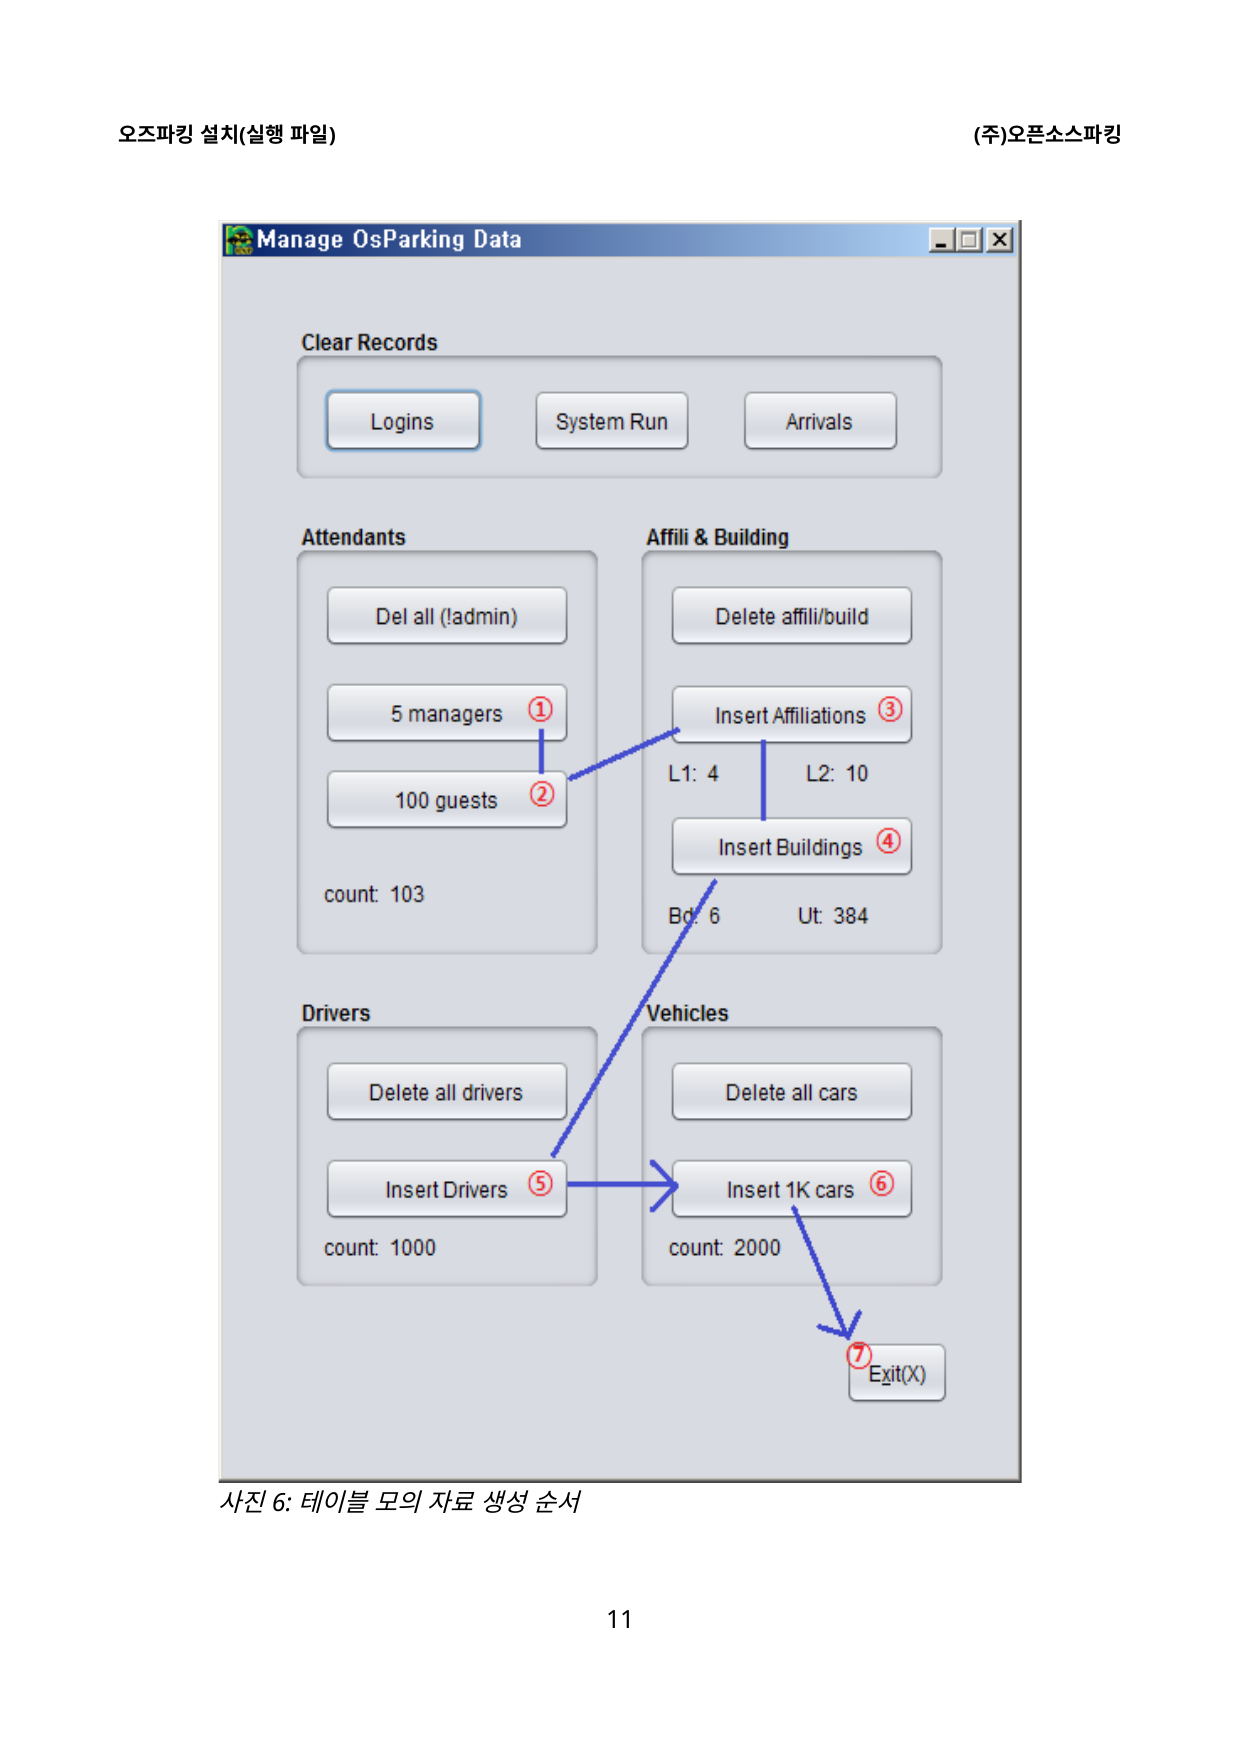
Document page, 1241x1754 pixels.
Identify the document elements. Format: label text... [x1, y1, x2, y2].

picture [218, 220, 1022, 1483]
text 사진 6: 테이블 모의 자료 생성 순서 [218, 1483, 1022, 1519]
